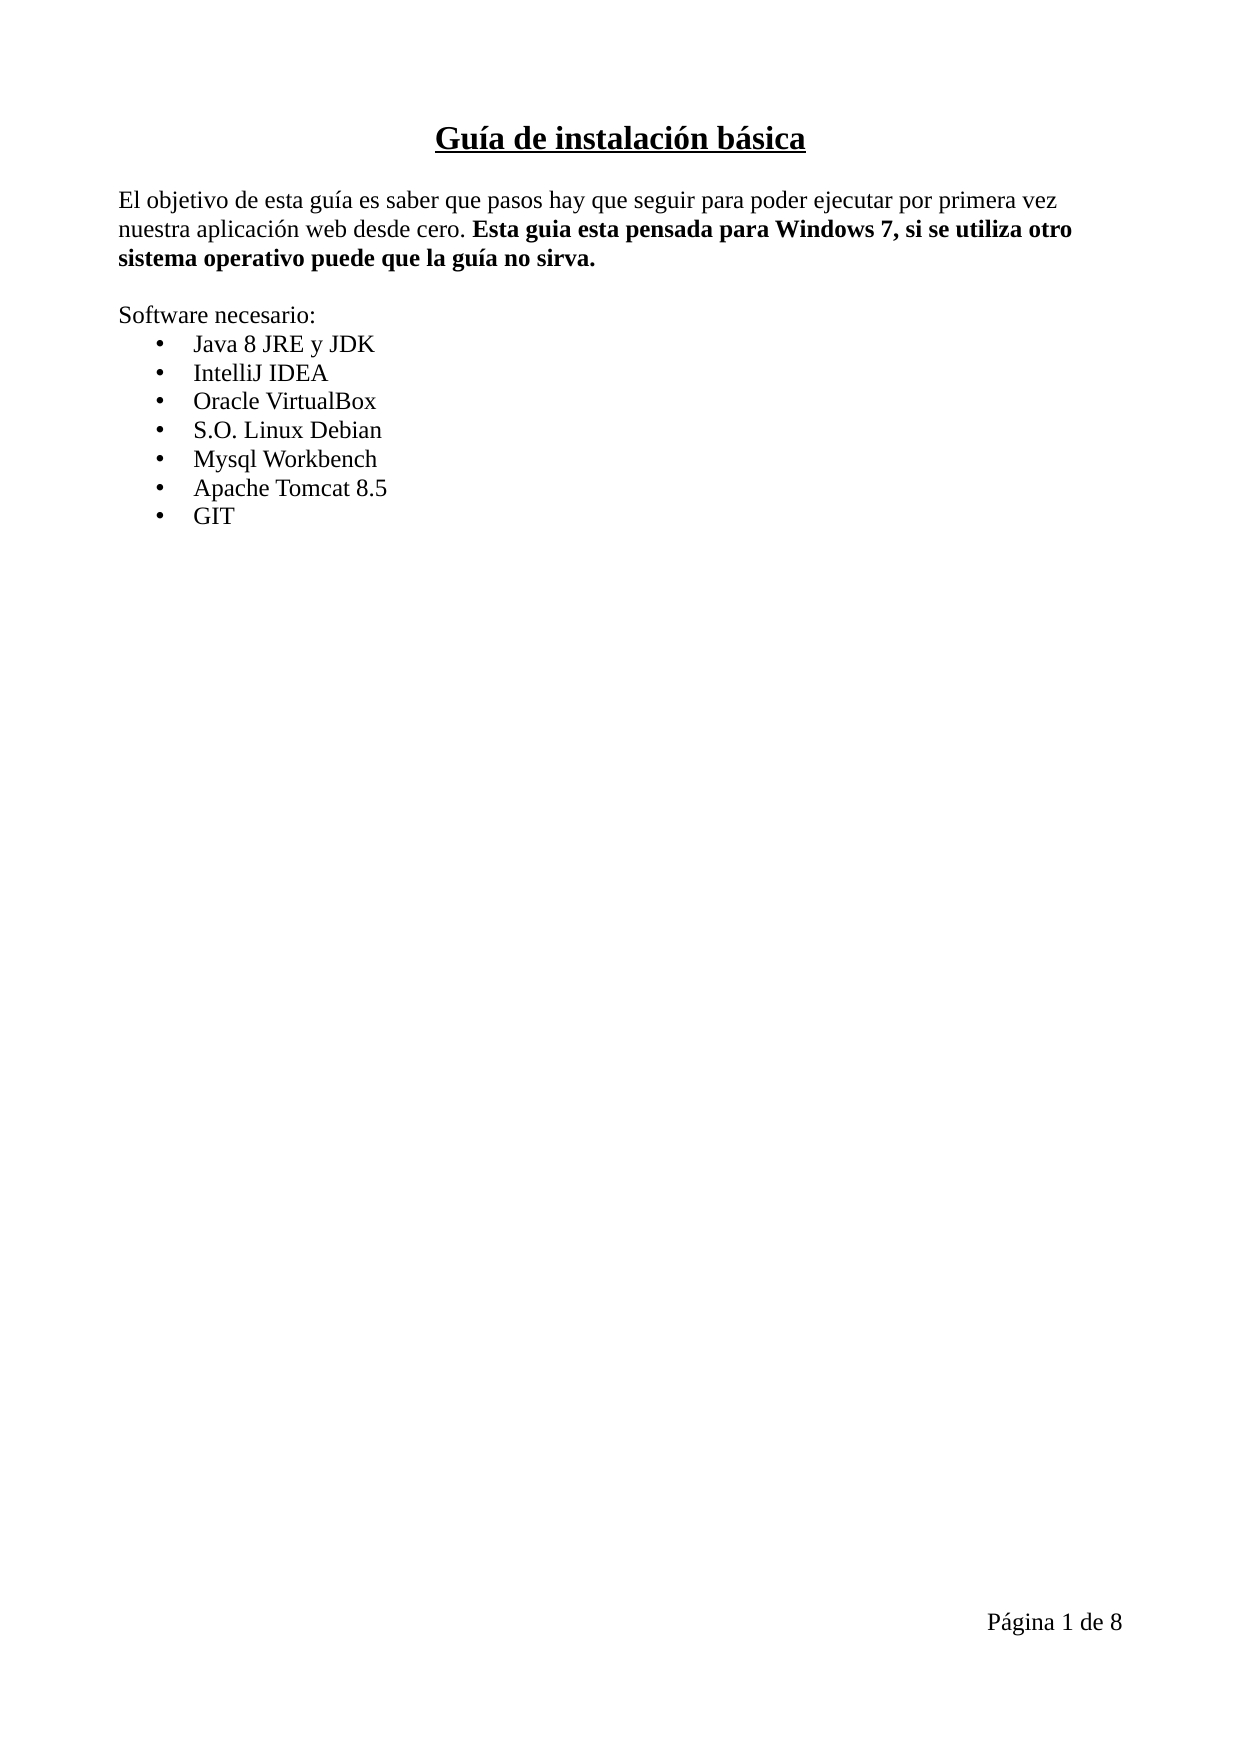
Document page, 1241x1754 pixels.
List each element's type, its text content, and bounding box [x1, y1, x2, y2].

list IntelliJ IDEA [156, 358, 1122, 386]
list S.O. Linux Debian [156, 415, 1122, 444]
list Oracle VirtualBox [156, 386, 1122, 415]
list GIT [156, 501, 1122, 530]
list Apache Tomcat 8.5 [156, 473, 1122, 501]
text El objetivo de esta guía es saber que pasos hay que seguir para poder ejecutar por primera vez nuestra aplicación web desde cero. Esta guia esta pensada para Windows 7, si se utiliza otro sistema operativo puede que la guía no sirva. [118, 185, 1122, 271]
text Guía de instalación básica [118, 118, 1122, 156]
list Mysql Workbench [156, 444, 1122, 473]
text Software necesario: [118, 300, 1122, 329]
list Java 8 JRE y JDK [156, 329, 1122, 358]
